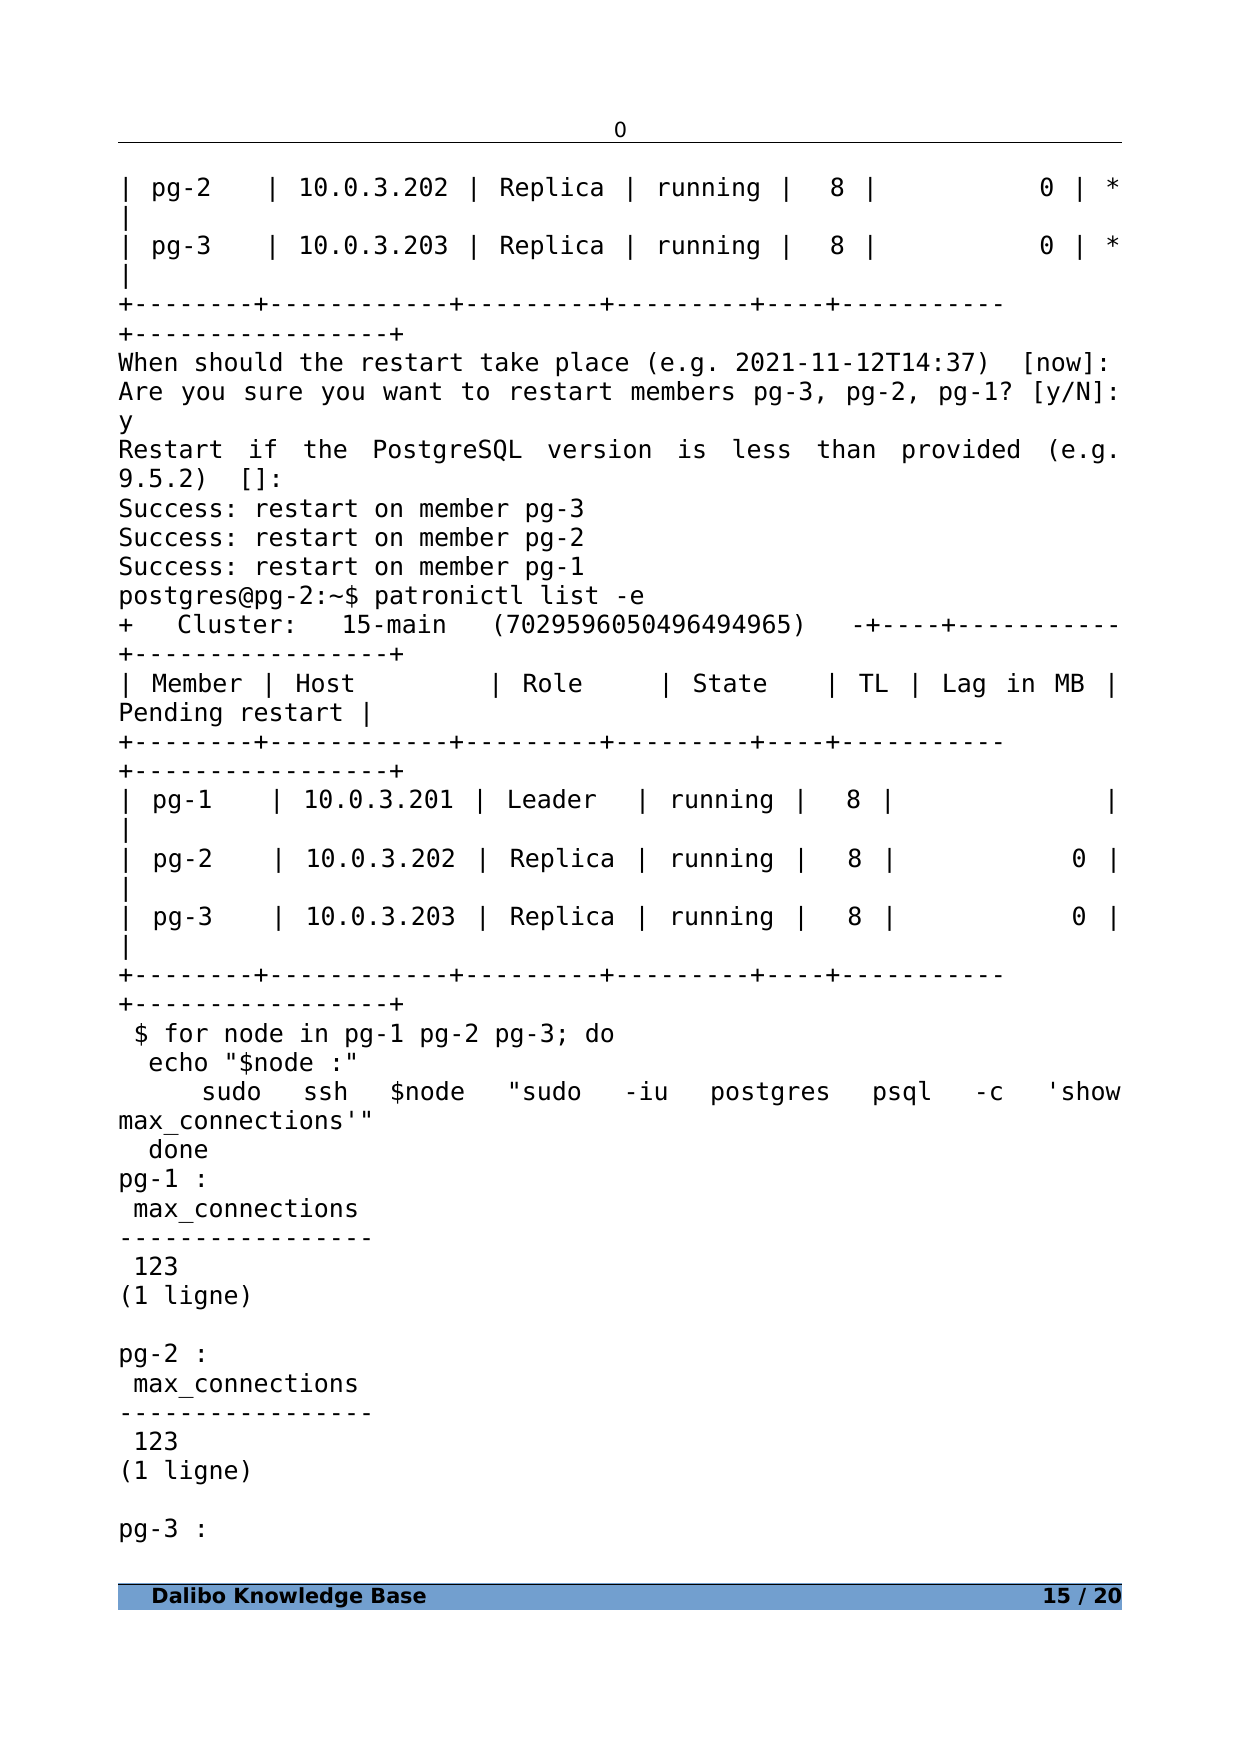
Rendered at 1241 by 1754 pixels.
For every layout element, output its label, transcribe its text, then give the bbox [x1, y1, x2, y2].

text (1 ligne) [118, 1456, 1122, 1485]
text | pg-3 | 10.0.3.203 | Replica | running | 8 | 0 | | [118, 902, 1122, 960]
text | pg-1 | 10.0.3.201 | Leader | running | 8 | | | [118, 785, 1122, 844]
text Restart if the PostgreSQL version is less than provided (e.g. 9.5.2) []: [118, 435, 1122, 494]
text 123 [118, 1427, 1122, 1456]
text | pg-3 | 10.0.3.203 | Replica | running | 8 | 0 | * | [118, 231, 1122, 289]
text max_connections [118, 1194, 1122, 1223]
text ----------------- [118, 1223, 1122, 1252]
text Success: restart on member pg-1 [118, 552, 1122, 581]
text ----------------- [118, 1398, 1122, 1427]
text max_connections [118, 1369, 1122, 1398]
text | pg-2 | 10.0.3.202 | Replica | running | 8 | 0 | | [118, 844, 1122, 902]
text sudo ssh $node "sudo -iu postgres psql -c 'show max_connections'" [118, 1077, 1122, 1135]
text +--------+------------+---------+---------+----+-----------+-----------------+ [118, 960, 1122, 1019]
text pg-2 : [118, 1339, 1122, 1369]
text Success: restart on member pg-3 [118, 494, 1122, 523]
text echo "$node :" [118, 1048, 1122, 1077]
text When should the restart take place (e.g. 2021-11-12T14:37) [now]: [118, 348, 1122, 377]
text (1 ligne) [118, 1281, 1122, 1310]
text + Cluster: 15-main (7029596050496494965) -+----+-----------+-----------------+ [118, 610, 1122, 669]
text | pg-2 | 10.0.3.202 | Replica | running | 8 | 0 | * | [118, 173, 1122, 231]
text Are you sure you want to restart members pg-3, pg-2, pg-1? [y/N]: y [118, 377, 1122, 435]
text | Member | Host | Role | State | TL | Lag in MB | Pending restart | [118, 669, 1122, 727]
text Success: restart on member pg-2 [118, 523, 1122, 552]
text +--------+------------+---------+---------+----+-----------+-----------------+ [118, 727, 1122, 785]
text 123 [118, 1252, 1122, 1281]
text done [118, 1135, 1122, 1164]
text $ for node in pg-1 pg-2 pg-3; do [118, 1019, 1122, 1048]
text postgres@pg-2:~$ patronictl list -e [118, 581, 1122, 610]
text pg-3 : [118, 1514, 1122, 1544]
text pg-1 : [118, 1164, 1122, 1194]
text +--------+------------+---------+---------+----+-----------+-----------------+ [118, 289, 1122, 348]
